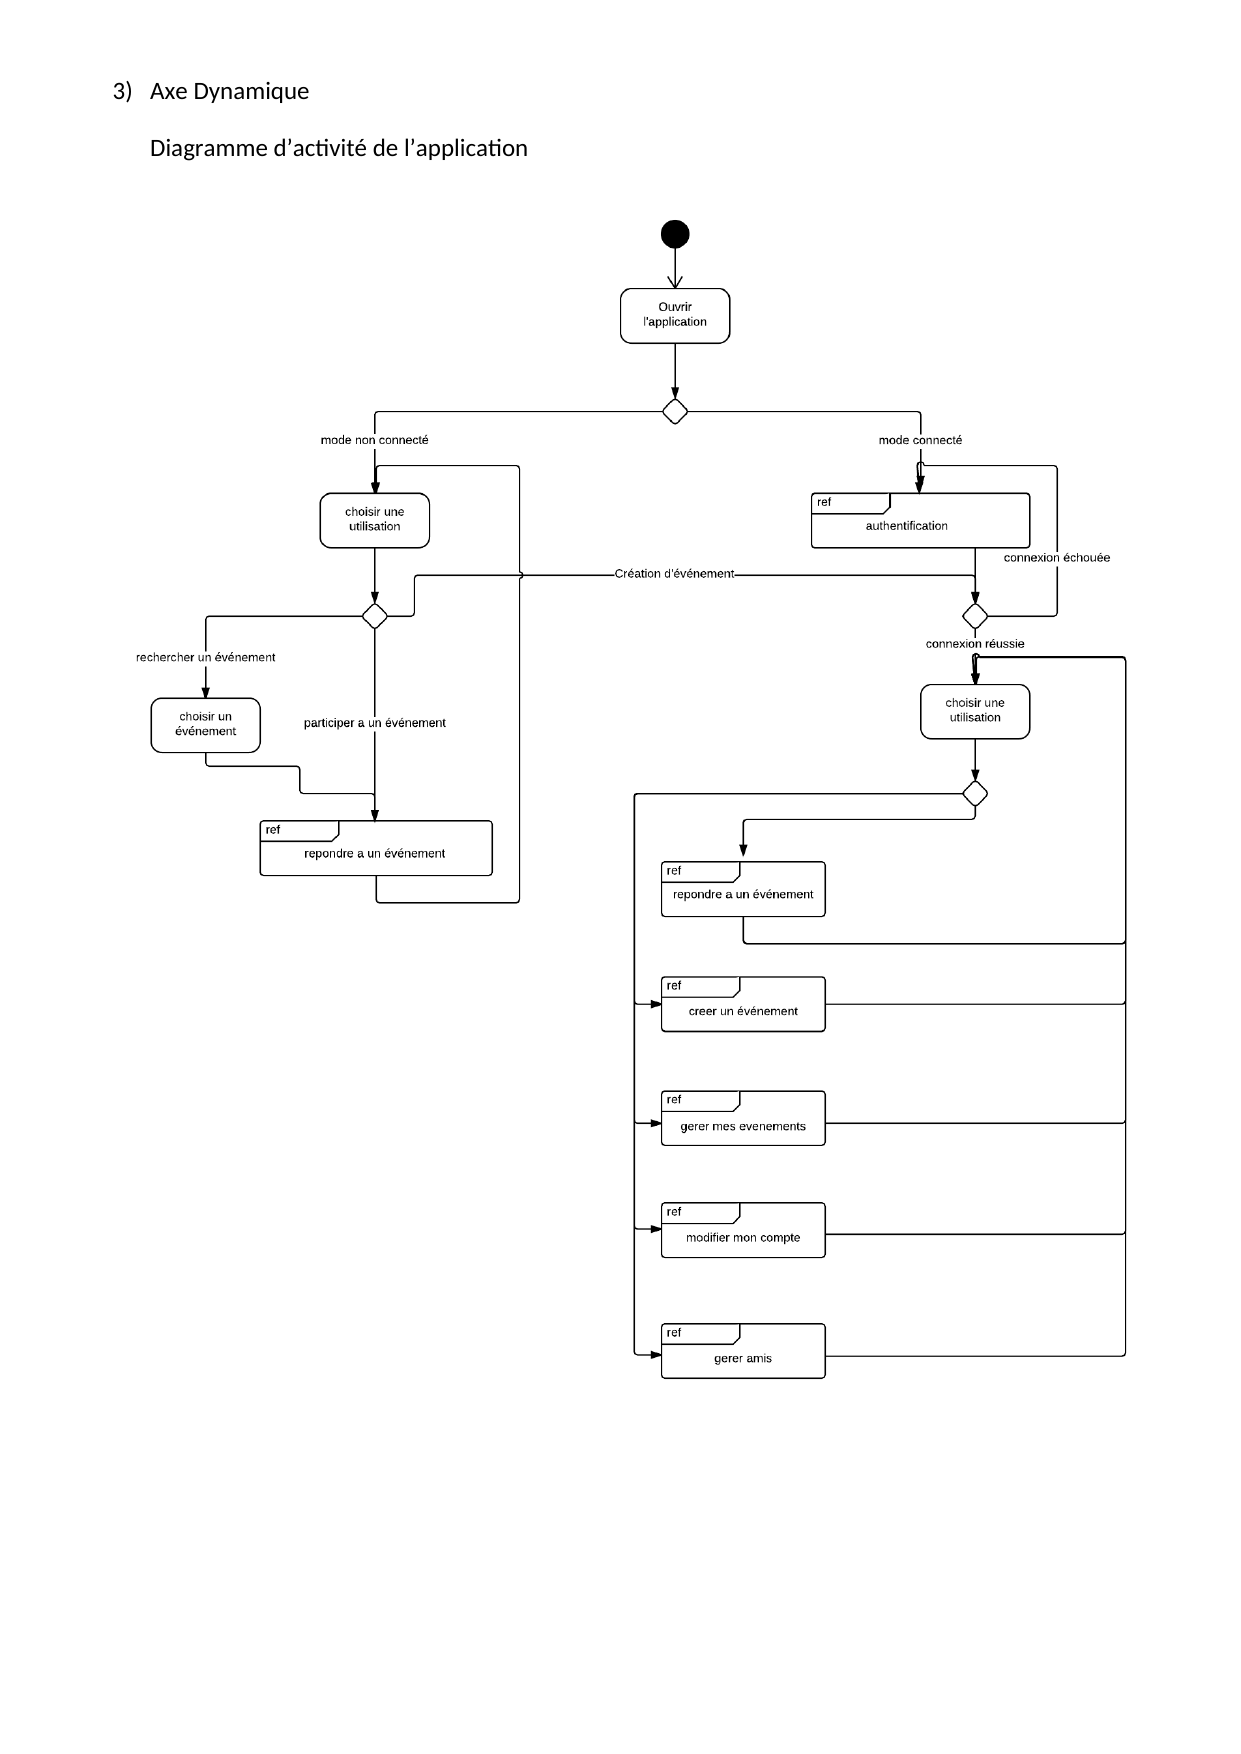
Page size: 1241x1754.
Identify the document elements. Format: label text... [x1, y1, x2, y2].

list Diagramme d’activité de l’application [150, 132, 1165, 162]
list Axe Dynamique [112, 75, 1165, 106]
